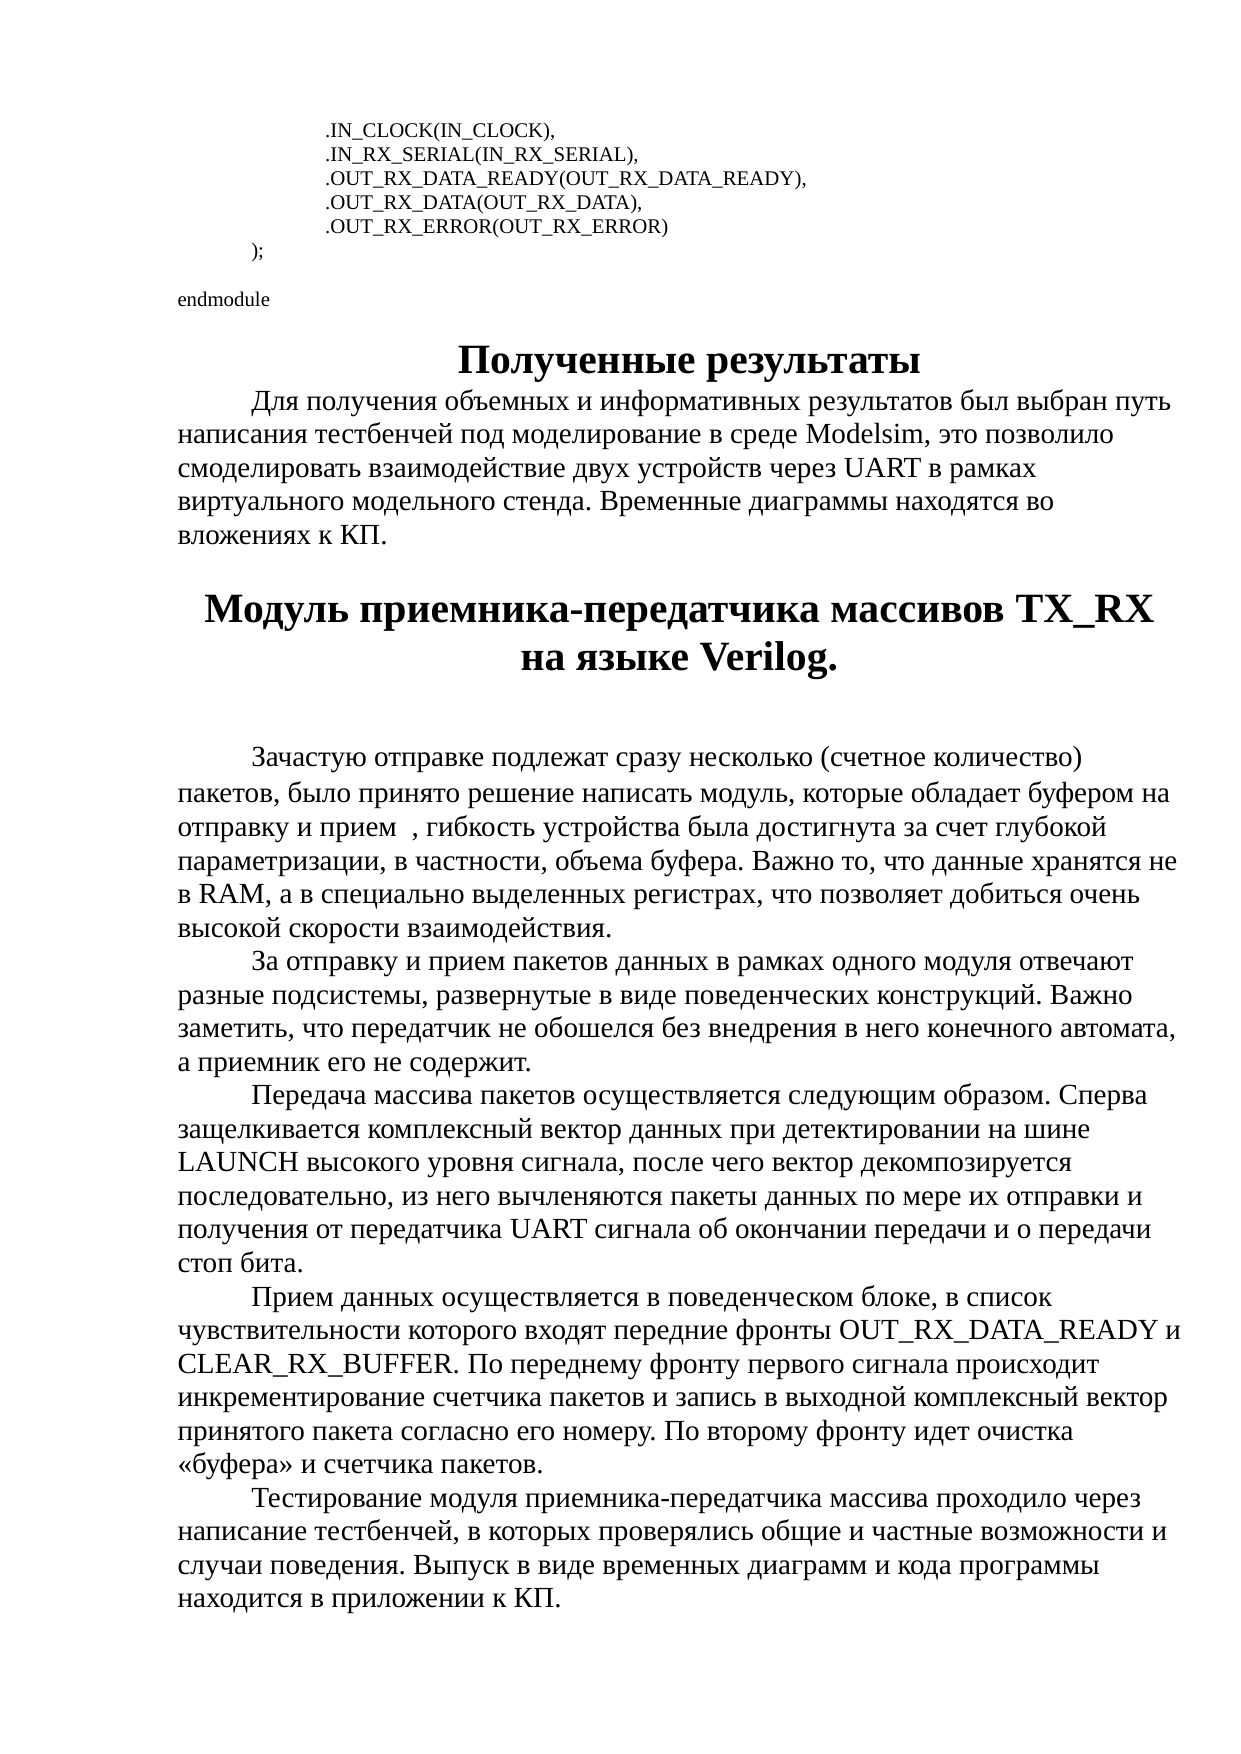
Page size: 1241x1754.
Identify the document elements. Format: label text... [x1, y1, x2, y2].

text Для получения объемных и информативных результатов был выбран путь написания тестбенчей под моделирование в среде Modelsim, это позволило смоделировать взаимодействие двух устройств через UART в рамках виртуального модельного стенда. Временные диаграммы находятся во вложениях к КП. [177, 383, 1181, 550]
text ); [177, 238, 1181, 262]
text Тестирование модуля приемника-передатчика массива проходило через написание тестбенчей, в которых проверялись общие и частные возможности и случаи поведения. Выпуск в виде временных диаграмм и кода программы находится в приложении к КП. [177, 1480, 1181, 1614]
text Полученные результаты [177, 335, 1181, 383]
text endmodule [177, 287, 1181, 311]
text Зачастую отправке подлежат сразу несколько (счетное количество) пакетов, было принято решение написать модуль, которые обладает буфером на отправку и прием , гибкость устройства была достигнута за счет глубокой параметризации, в частности, объема буфера. Важно то, что данные хранятся не в RAM, а в специально выделенных регистрах, что позволяет добиться очень высокой скорости взаимодействия. [177, 728, 1181, 943]
text За отправку и прием пакетов данных в рамках одного модуля отвечают разные подсистемы, развернутые в виде поведенческих конструкций. Важно заметить, что передатчик не обошелся без внедрения в него конечного автомата, а приемник его не содержит. [177, 943, 1181, 1077]
text Прием данных осуществляется в поведенческом блоке, в список чувствительности которого входят передние фронты OUT_RX_DATA_READY и CLEAR_RX_BUFFER. По переднему фронту первого сигнала происходит инкрементирование счетчика пакетов и запись в выходной комплексный вектор принятого пакета согласно его номеру. По второму фронту идет очистка «буфера» и счетчика пакетов. [177, 1279, 1181, 1480]
text .IN_CLOCK(IN_CLOCK), [177, 118, 1181, 142]
text .OUT_RX_DATA(OUT_RX_DATA), [177, 190, 1181, 214]
text .OUT_RX_ERROR(OUT_RX_ERROR) [177, 214, 1181, 238]
text .IN_RX_SERIAL(IN_RX_SERIAL), [177, 142, 1181, 166]
text Модуль приемника-передатчика массивов TX_RX на языке Verilog. [177, 584, 1181, 680]
text Передача массива пакетов осуществляется следующим образом. Сперва защелкивается комплексный вектор данных при детектировании на шине LAUNCH высокого уровня сигнала, после чего вектор декомпозируется последовательно, из него вычленяются пакеты данных по мере их отправки и получения от передатчика UART сигнала об окончании передачи и о передачи стоп бита. [177, 1077, 1181, 1279]
text .OUT_RX_DATA_READY(OUT_RX_DATA_READY), [177, 166, 1181, 190]
